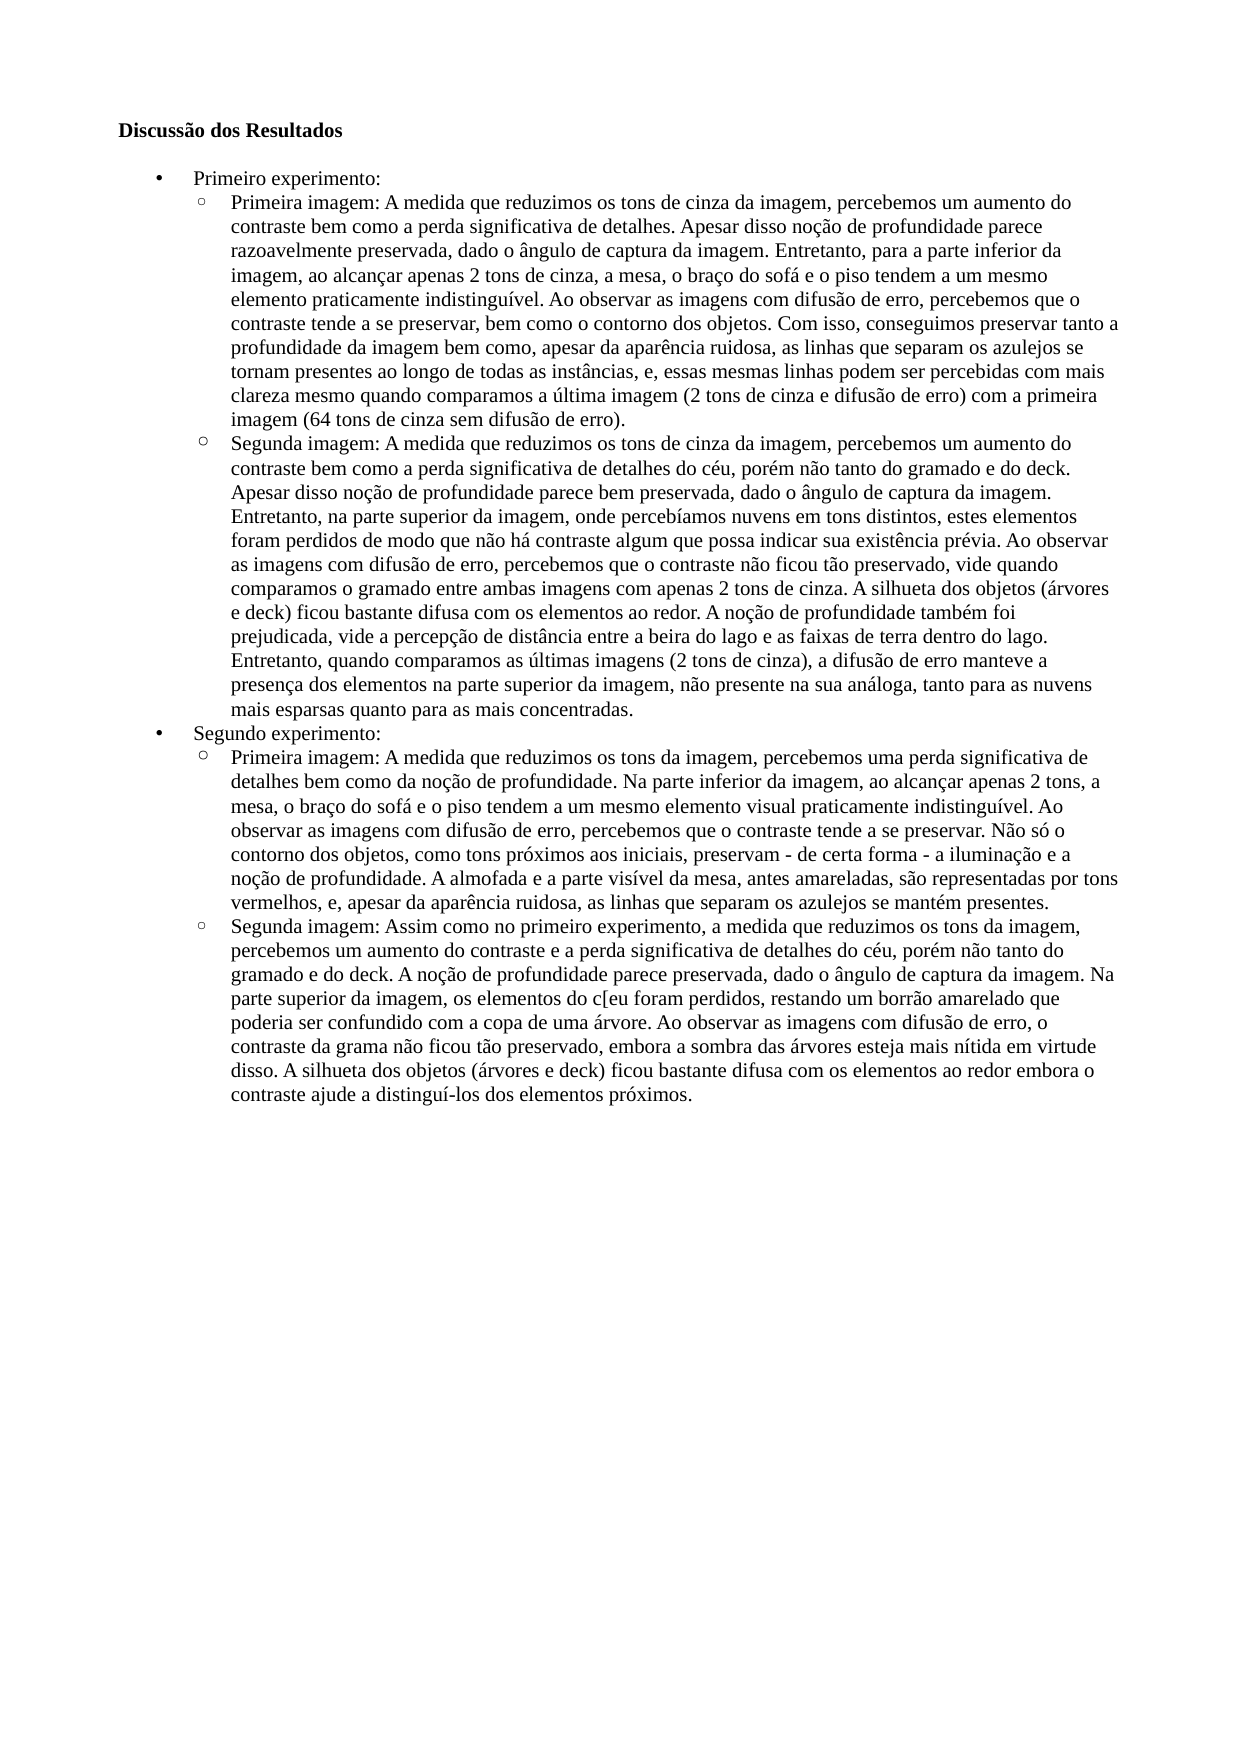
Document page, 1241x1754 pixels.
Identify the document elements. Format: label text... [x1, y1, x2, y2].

list Segunda imagem: A medida que reduzimos os tons de cinza da imagem, percebemos um aumento do contraste bem como a perda significativa de detalhes do céu, porém não tanto do gramado e do deck. Apesar disso noção de profundidade parece bem preservada, dado o ângulo de captura da imagem. Entretanto, na parte superior da imagem, onde percebíamos nuvens em tons distintos, estes elementos foram perdidos de modo que não há contraste algum que possa indicar sua existência prévia. Ao observar as imagens com difusão de erro, percebemos que o contraste não ficou tão preservado, vide quando comparamos o gramado entre ambas imagens com apenas 2 tons de cinza. A silhueta dos objetos (árvores e deck) ficou bastante difusa com os elementos ao redor. A noção de profundidade também foi prejudicada, vide a percepção de distância entre a beira do lago e as faixas de terra dentro do lago. Entretanto, quando comparamos as últimas imagens (2 tons de cinza), a difusão de erro manteve a presença dos elementos na parte superior da imagem, não presente na sua análoga, tanto para as nuvens mais esparsas quanto para as mais concentradas. [193, 431, 1122, 721]
text Discussão dos Resultados [118, 118, 1122, 142]
list Segundo experimento: [156, 721, 1122, 744]
list Primeiro experimento: [156, 166, 1122, 190]
list Primeira imagem: A medida que reduzimos os tons da imagem, percebemos uma perda significativa de detalhes bem como da noção de profundidade. Na parte inferior da imagem, ao alcançar apenas 2 tons, a mesa, o braço do sofá e o piso tendem a um mesmo elemento visual praticamente indistinguível. Ao observar as imagens com difusão de erro, percebemos que o contraste tende a se preservar. Não só o contorno dos objetos, como tons próximos aos iniciais, preservam - de certa forma - a iluminação e a noção de profundidade. A almofada e a parte visível da mesa, antes amareladas, são representadas por tons vermelhos, e, apesar da aparência ruidosa, as linhas que separam os azulejos se mantém presentes. [193, 744, 1122, 914]
list Segunda imagem: Assim como no primeiro experimento, a medida que reduzimos os tons da imagem, percebemos um aumento do contraste e a perda significativa de detalhes do céu, porém não tanto do gramado e do deck. A noção de profundidade parece preservada, dado o ângulo de captura da imagem. Na parte superior da imagem, os elementos do c[eu foram perdidos, restando um borrão amarelado que poderia ser confundido com a copa de uma árvore. Ao observar as imagens com difusão de erro, o contraste da grama não ficou tão preservado, embora a sombra das árvores esteja mais nítida em virtude disso. A silhueta dos objetos (árvores e deck) ficou bastante difusa com os elementos ao redor embora o contraste ajude a distinguí-los dos elementos próximos. [193, 914, 1122, 1106]
list Primeira imagem: A medida que reduzimos os tons de cinza da imagem, percebemos um aumento do contraste bem como a perda significativa de detalhes. Apesar disso noção de profundidade parece razoavelmente preservada, dado o ângulo de captura da imagem. Entretanto, para a parte inferior da imagem, ao alcançar apenas 2 tons de cinza, a mesa, o braço do sofá e o piso tendem a um mesmo elemento praticamente indistinguível. Ao observar as imagens com difusão de erro, percebemos que o contraste tende a se preservar, bem como o contorno dos objetos. Com isso, conseguimos preservar tanto a profundidade da imagem bem como, apesar da aparência ruidosa, as linhas que separam os azulejos se tornam presentes ao longo de todas as instâncias, e, essas mesmas linhas podem ser percebidas com mais clareza mesmo quando comparamos a última imagem (2 tons de cinza e difusão de erro) com a primeira imagem (64 tons de cinza sem difusão de erro). [193, 190, 1122, 431]
